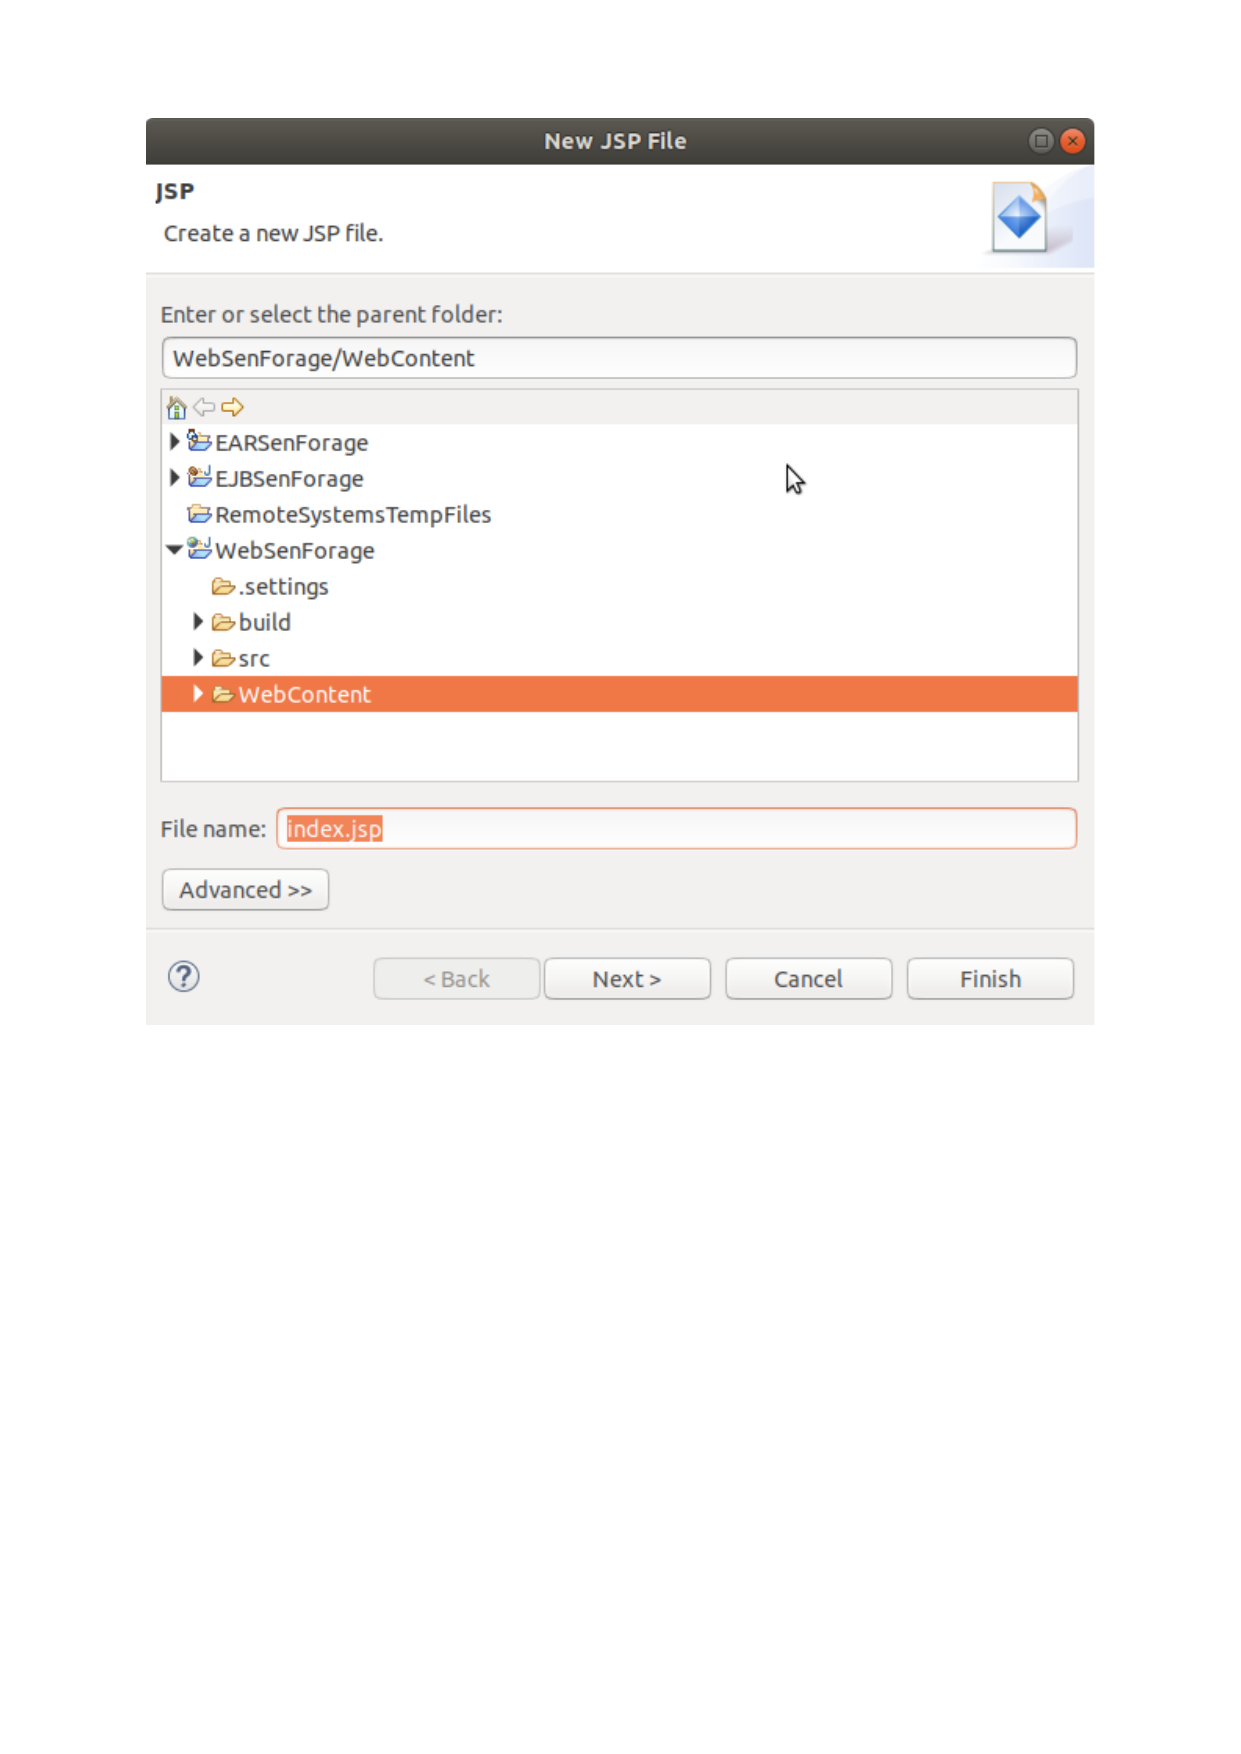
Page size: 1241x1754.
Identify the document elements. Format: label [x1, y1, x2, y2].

picture [146, 118, 1095, 1025]
